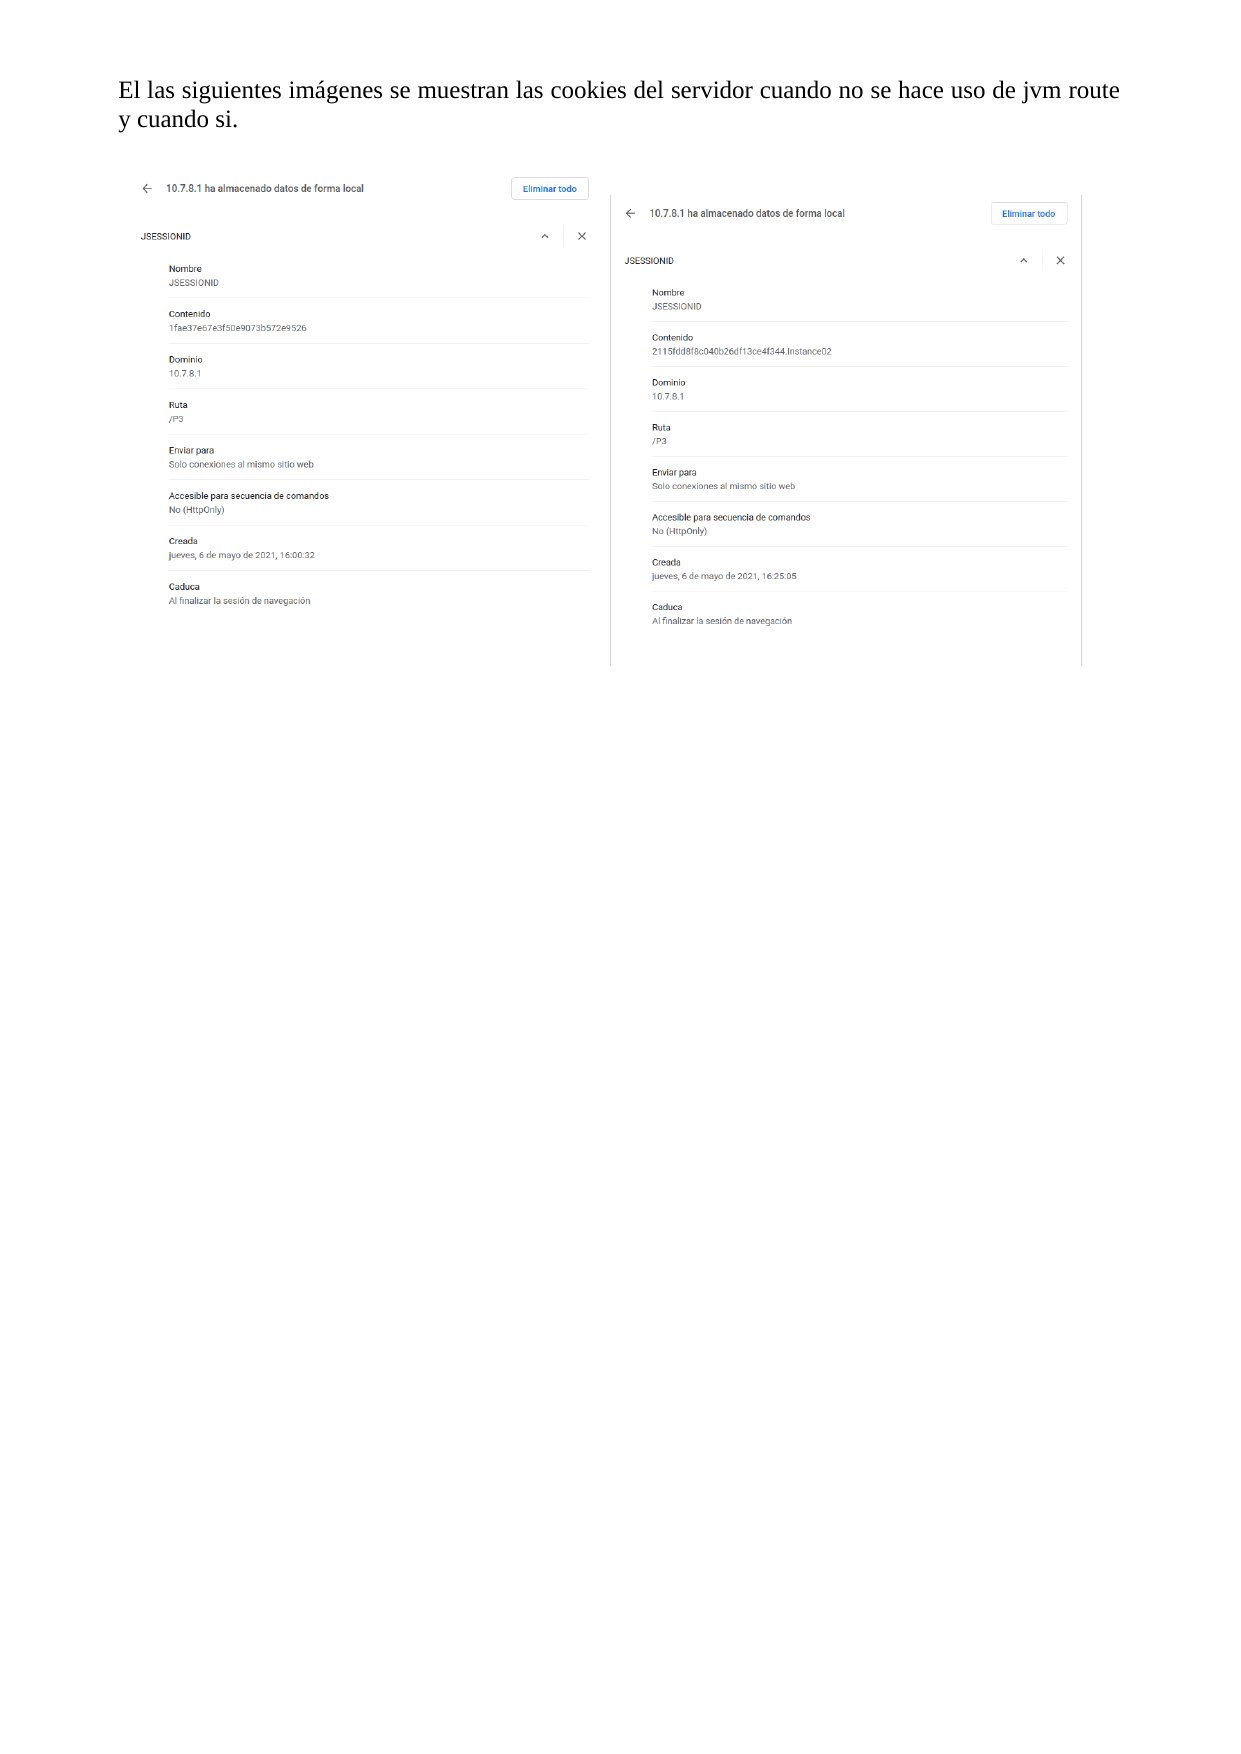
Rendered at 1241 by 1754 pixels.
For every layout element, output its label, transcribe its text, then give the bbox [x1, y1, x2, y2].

picture [610, 195, 1083, 666]
picture [127, 170, 590, 639]
text El las siguientes imágenes se muestran las cookies del servidor cuando no se hace uso de jvm route y cuando si. [118, 75, 1122, 132]
